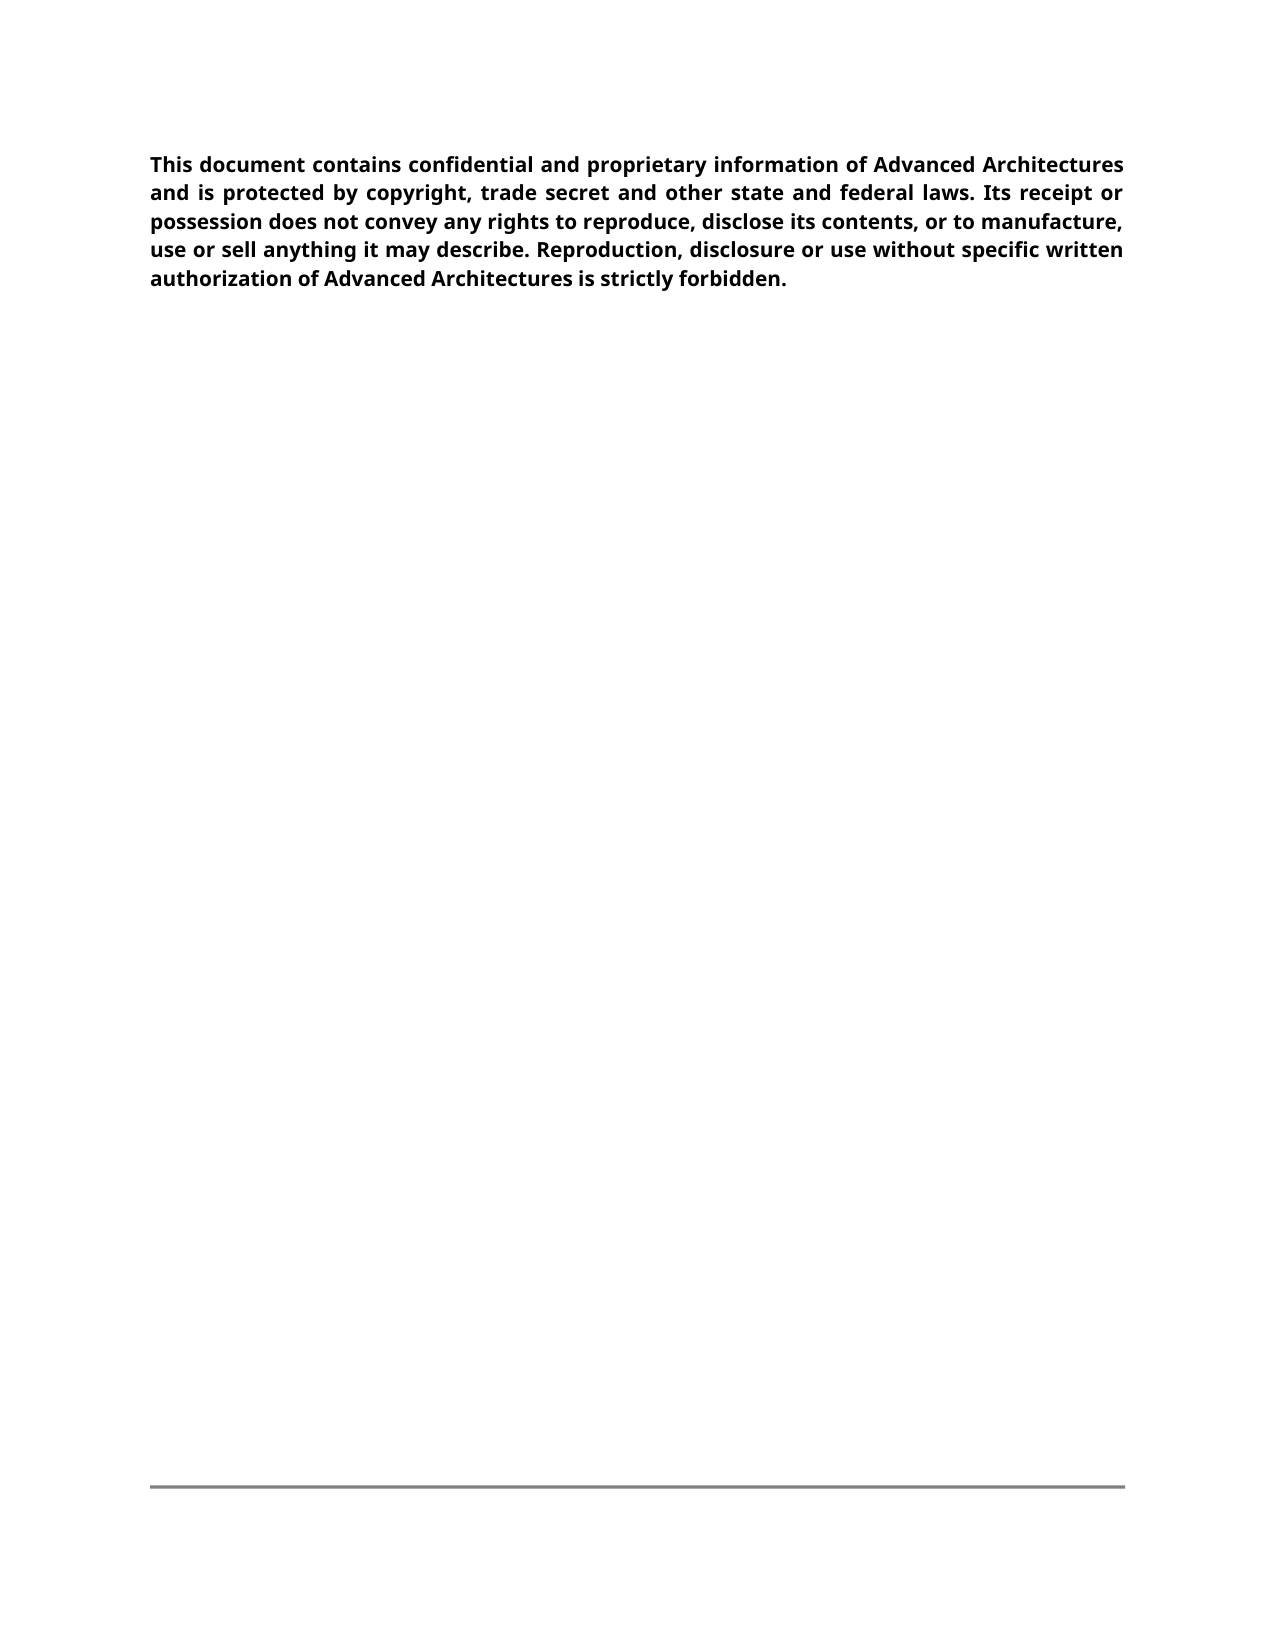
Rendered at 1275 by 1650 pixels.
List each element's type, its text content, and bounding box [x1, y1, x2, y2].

text This document contains confidential and proprietary information of Advanced Architectures and is protected by copyright, trade secret and other state and federal laws. Its receipt or possession does not convey any rights to reproduce, disclose its contents, or to manufacture, use or sell anything it may describe. Reproduction, disclosure or use without specific written authorization of Advanced Architectures is strictly forbidden. [150, 150, 1125, 292]
